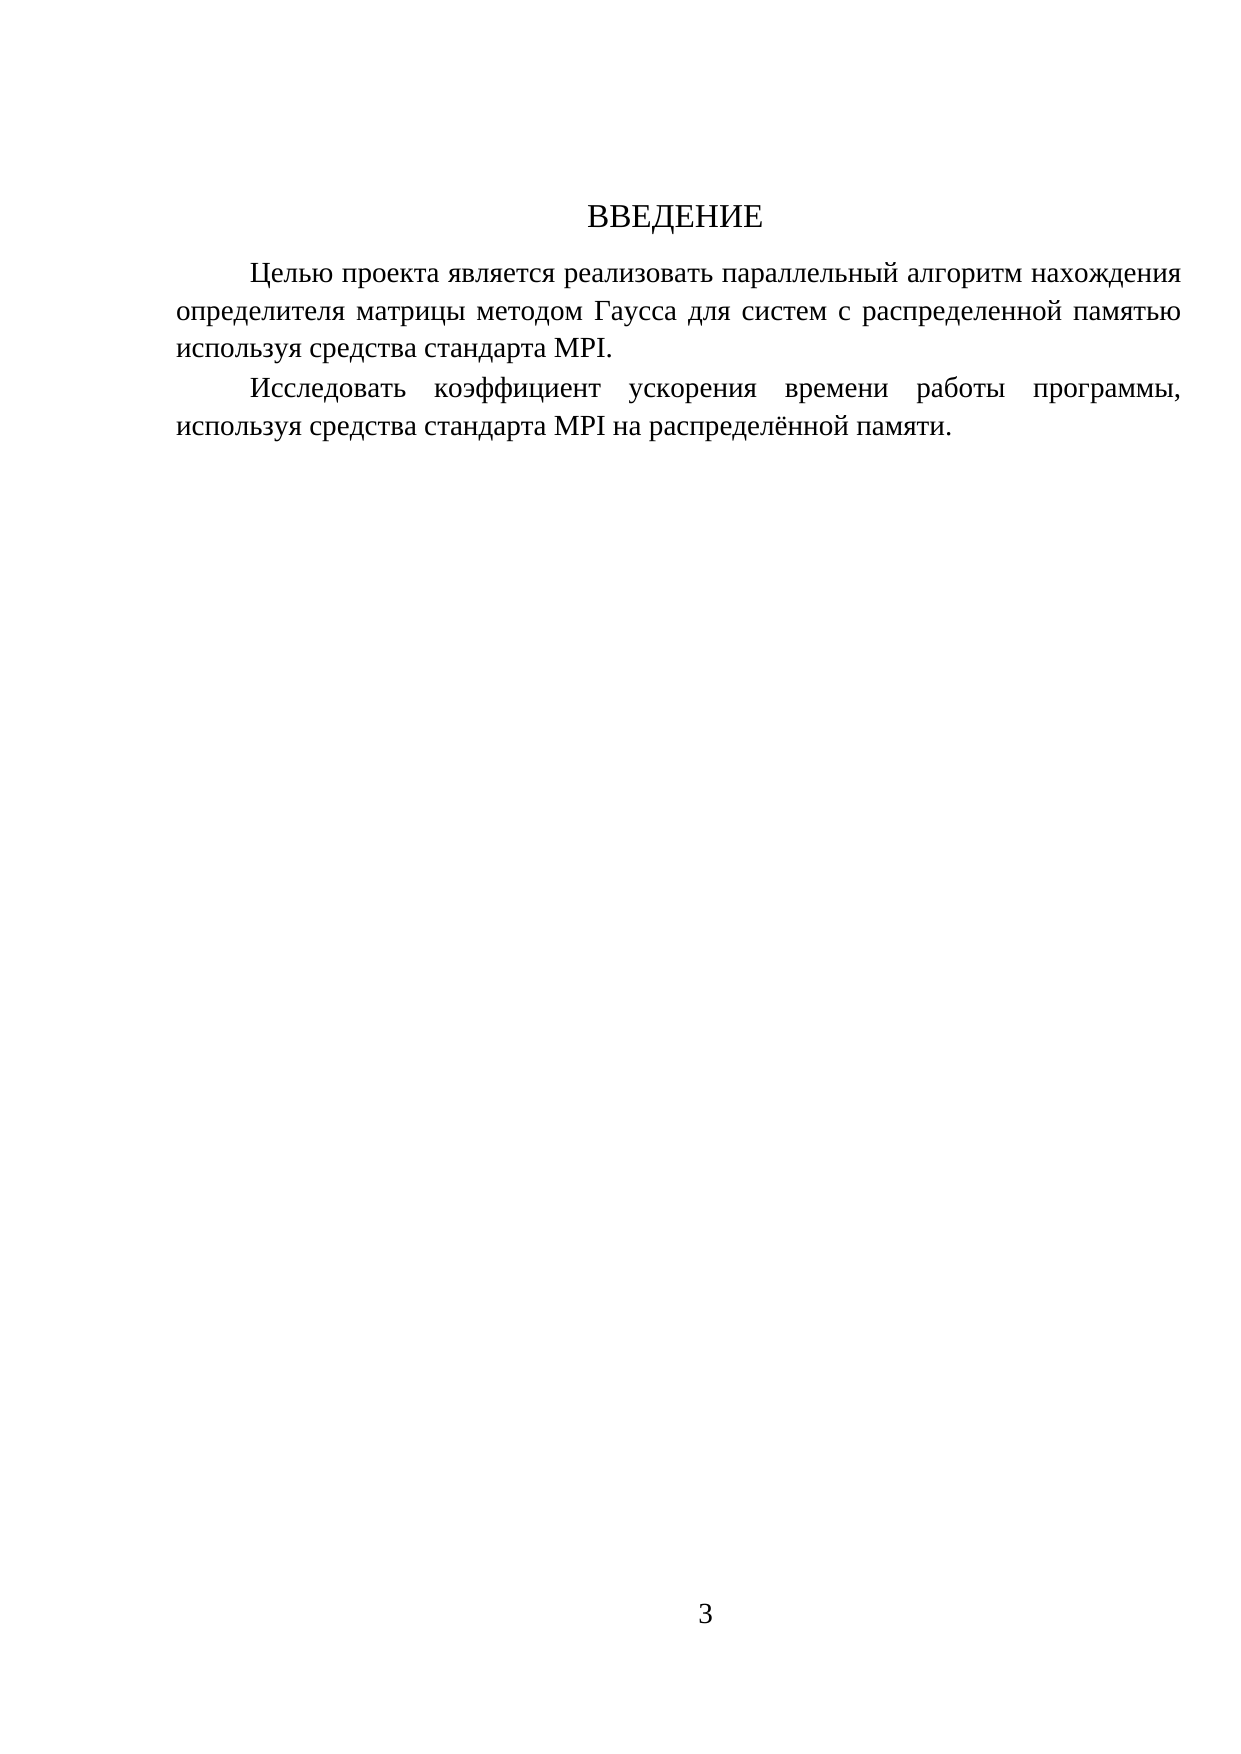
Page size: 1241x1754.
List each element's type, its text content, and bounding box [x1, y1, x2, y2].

subtitle ВВЕДЕНИЕ [177, 196, 1181, 234]
text Целью проекта является реализовать параллельный алгоритм нахождения определителя матрицы методом Гаусса для систем с распределенной памятью используя средства стандарта MPI. [176, 255, 1182, 364]
text Исследовать коэффициент ускорения времени работы программы, используя средства стандарта MPI на распределённой памяти. [176, 371, 1182, 442]
